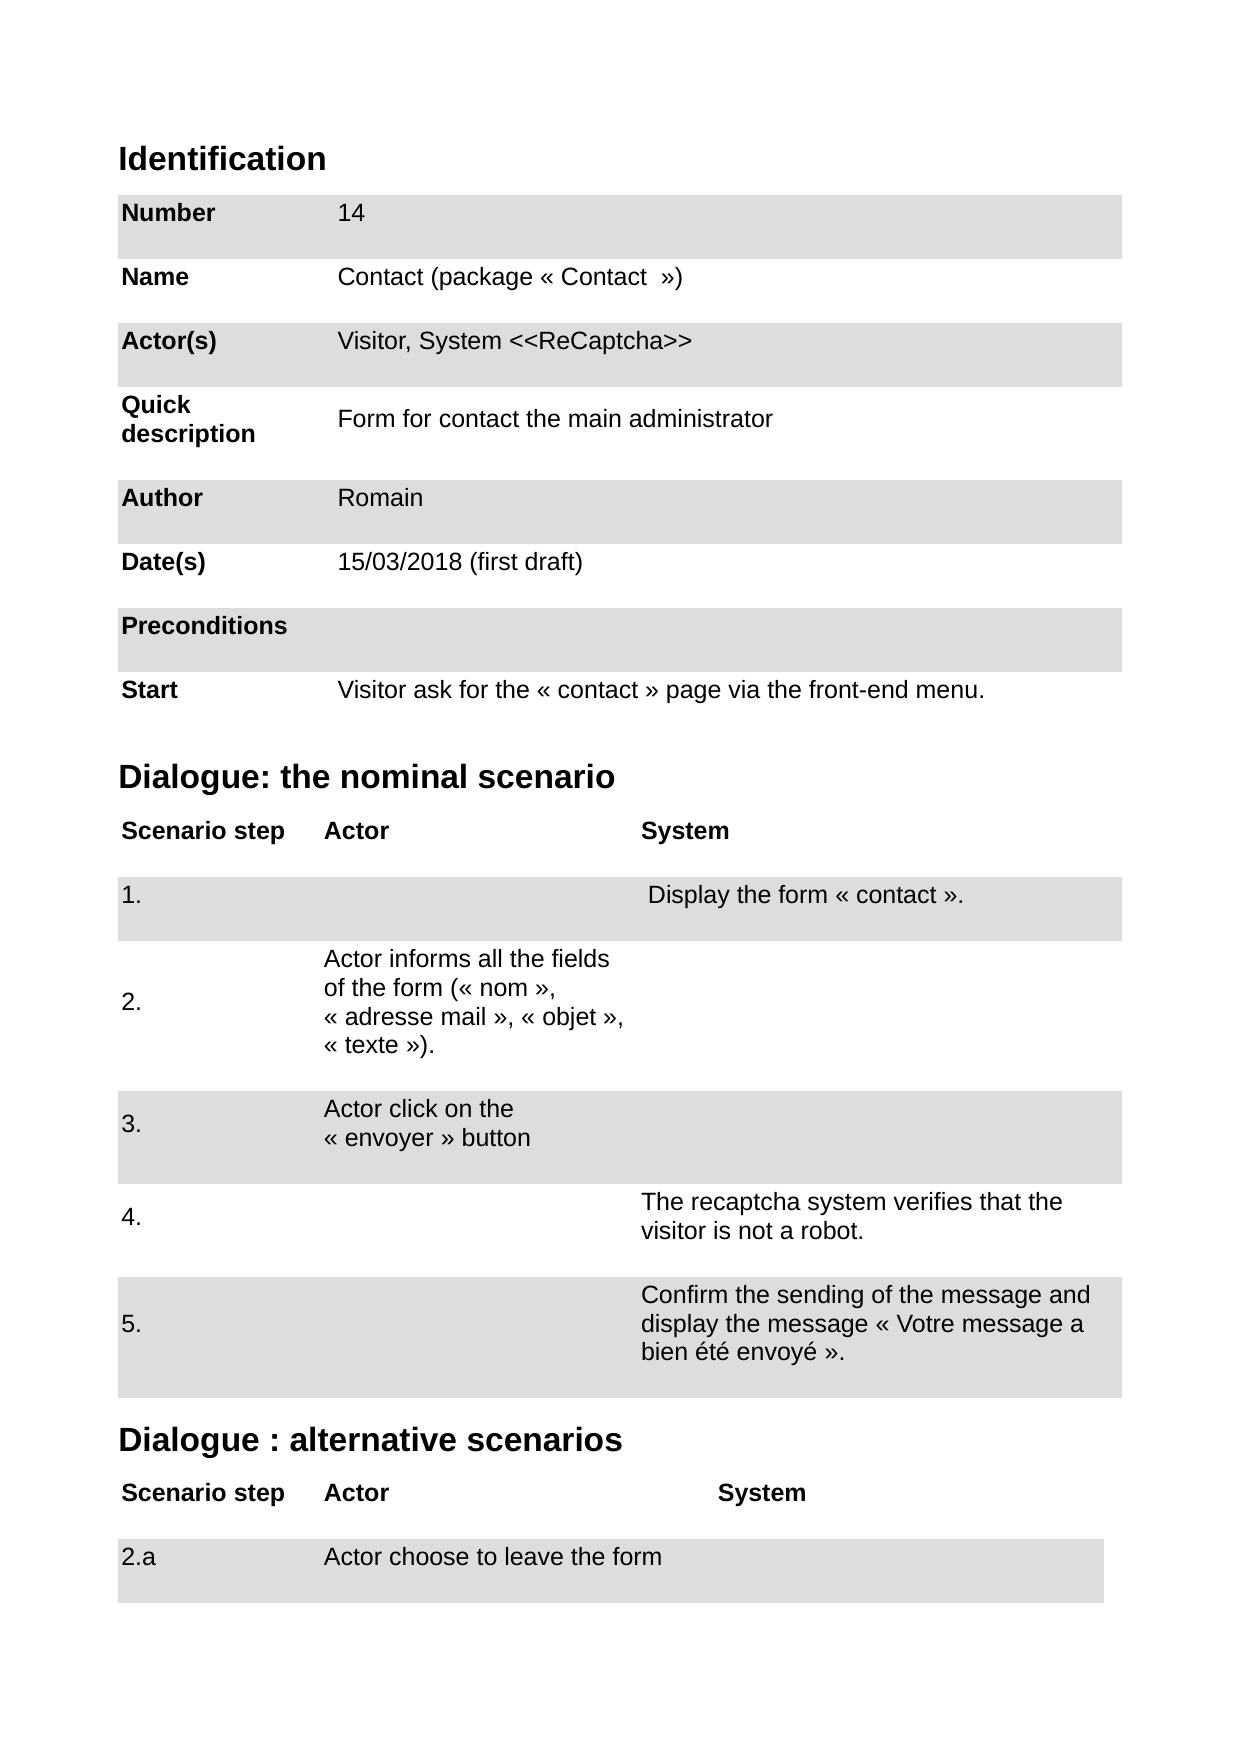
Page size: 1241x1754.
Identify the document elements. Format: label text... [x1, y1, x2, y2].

table_cell Preconditions [118, 608, 334, 672]
table_cell Actor(s) [118, 323, 334, 387]
table_cell Actor choose to leave the form [321, 1539, 715, 1603]
table_cell Visitor ask for the « contact » page via the front-end menu. [334, 672, 1122, 736]
table_cell Form for contact the main administrator [334, 387, 1122, 480]
table_header Number [118, 195, 334, 259]
table_header Actor [321, 1475, 715, 1539]
table_cell Start [118, 672, 334, 736]
table_cell Name [118, 259, 334, 323]
table_cell 4. [118, 1184, 321, 1277]
table_header 14 [334, 195, 1122, 259]
table_cell [321, 1184, 638, 1277]
table_cell [334, 608, 1122, 672]
table_cell Display the form « contact ». [638, 877, 1122, 941]
subtitle Dialogue: the nominal scenario [118, 757, 1122, 796]
table_cell 5. [118, 1277, 321, 1398]
table_cell Visitor, System <<ReCaptcha>> [334, 323, 1122, 387]
table_cell [321, 1277, 638, 1398]
table_cell Actor informs all the fields of the form (« nom », « adresse mail », « objet », « texte »). [321, 941, 638, 1091]
table_cell 15/03/2018 (first draft) [334, 544, 1122, 608]
table_cell Date(s) [118, 544, 334, 608]
table_header System [638, 813, 1122, 877]
table_header System [715, 1475, 1104, 1539]
subtitle Identification [118, 139, 1122, 178]
table_cell [321, 877, 638, 941]
table_cell 2.a [118, 1539, 321, 1603]
table_cell 3. [118, 1091, 321, 1184]
table_cell 1. [118, 877, 321, 941]
table_header Scenario step [118, 1475, 321, 1539]
table_cell Actor click on the « envoyer » button [321, 1091, 638, 1184]
table_cell [638, 941, 1122, 1091]
subtitle Dialogue : alternative scenarios [118, 1419, 1122, 1458]
table_cell Quick description [118, 387, 334, 480]
table_header Actor [321, 813, 638, 877]
table_cell The recaptcha system verifies that the visitor is not a robot. [638, 1184, 1122, 1277]
table_cell Author [118, 480, 334, 544]
table_cell Contact (package « Contact ») [334, 259, 1122, 323]
table_cell [638, 1091, 1122, 1184]
table_cell 2. [118, 941, 321, 1091]
table_cell Confirm the sending of the message and display the message « Votre message a bien été envoyé ». [638, 1277, 1122, 1398]
table_cell Romain [334, 480, 1122, 544]
table_header Scenario step [118, 813, 321, 877]
table_cell [715, 1539, 1104, 1603]
